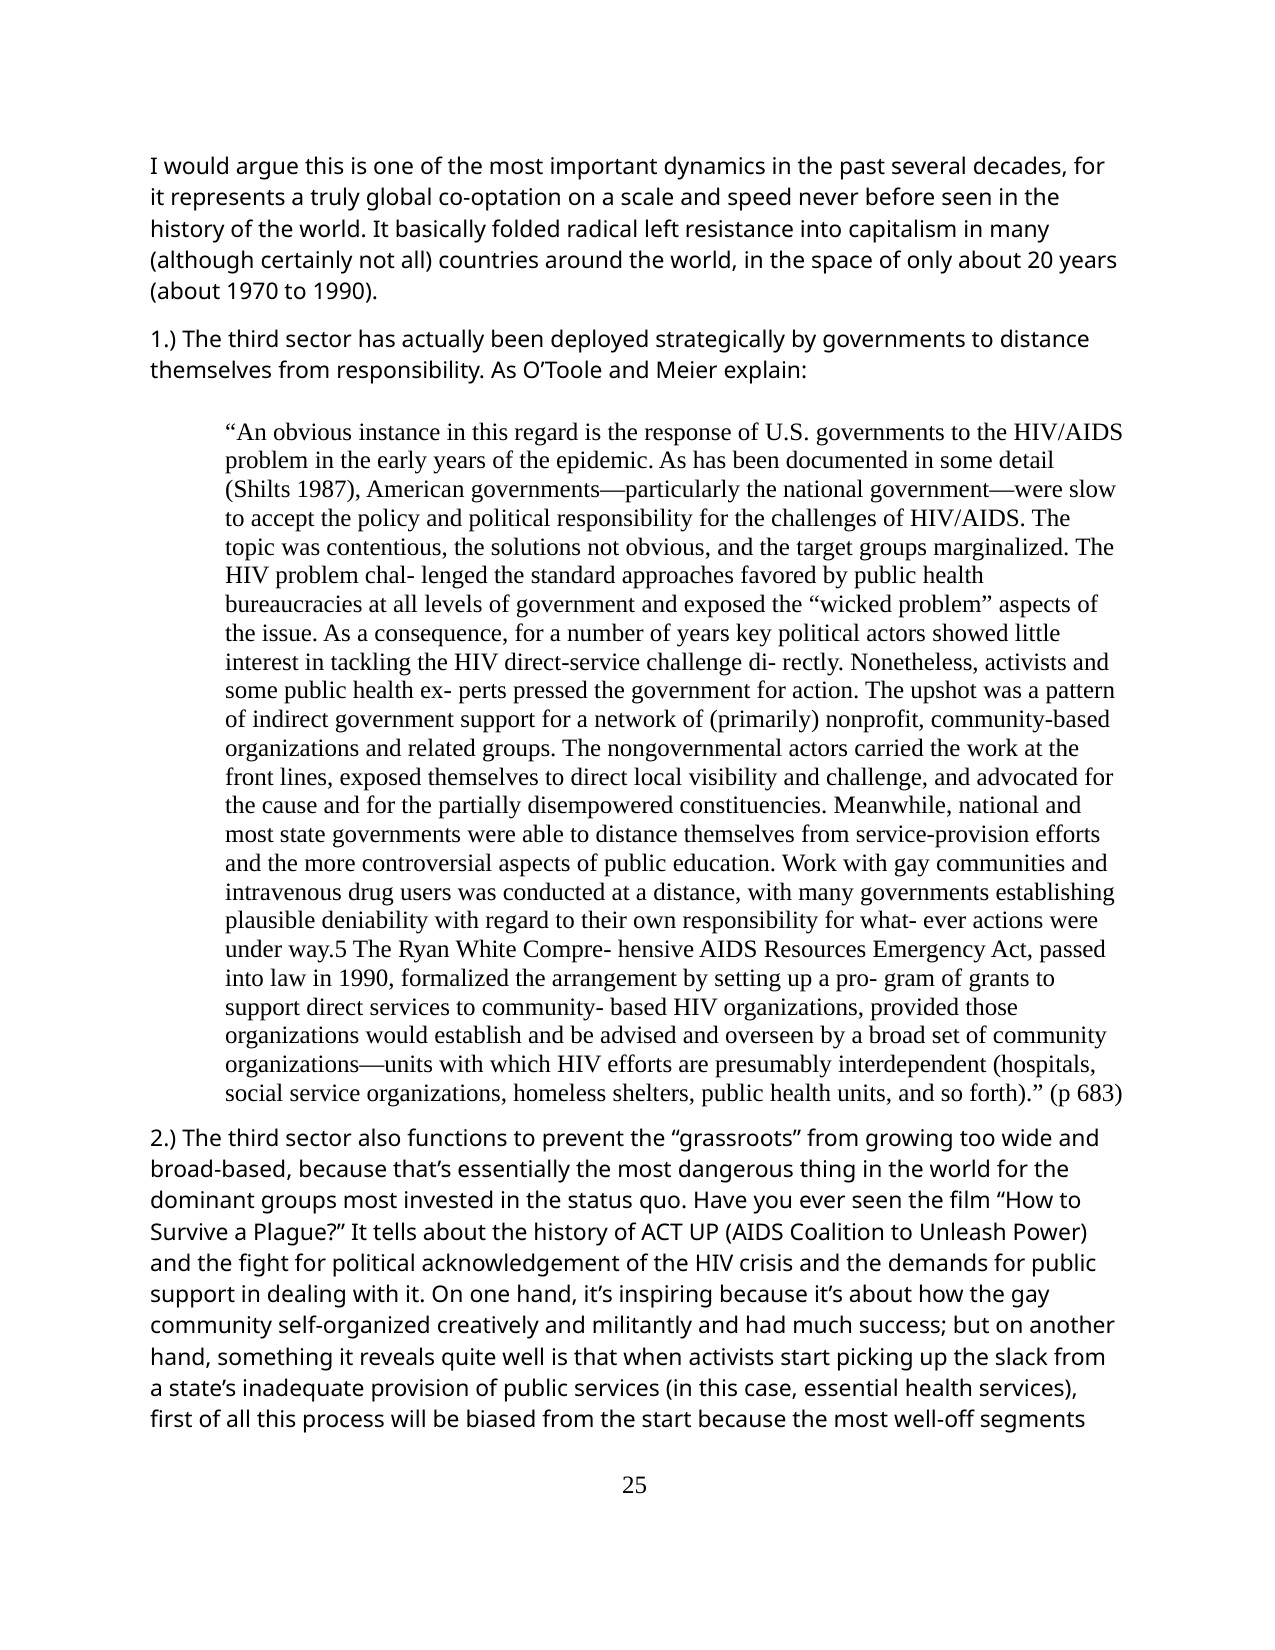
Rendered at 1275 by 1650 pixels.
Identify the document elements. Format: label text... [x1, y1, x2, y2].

text I would argue this is one of the most important dynamics in the past several decades, for it represents a truly global co-optation on a scale and speed never before seen in the history of the world. It basically folded radical left resistance into capitalism in many (although certainly not all) countries around the world, in the space of only about 20 years (about 1970 to 1990). [150, 150, 1125, 306]
text 1.) The third sector has actually been deployed strategically by governments to distance themselves from responsibility. As O’Toole and Meier explain: [150, 323, 1125, 385]
text “An obvious instance in this regard is the response of U.S. governments to the HIV/AIDS problem in the early years of the epidemic. As has been documented in some detail (Shilts 1987), American governments—particularly the national government—were slow to accept the policy and political responsibility for the challenges of HIV/AIDS. The topic was contentious, the solutions not obvious, and the target groups marginalized. The HIV problem chal- lenged the standard approaches favored by public health bureaucracies at all levels of government and exposed the “wicked problem” aspects of the issue. As a consequence, for a number of years key political actors showed little interest in tackling the HIV direct-service challenge di- rectly. Nonetheless, activists and some public health ex- perts pressed the government for action. The upshot was a pattern of indirect government support for a network of (primarily) nonprofit, community-based organizations and related groups. The nongovernmental actors carried the work at the front lines, exposed themselves to direct local visibility and challenge, and advocated for the cause and for the partially disempowered constituencies. Meanwhile, national and most state governments were able to distance themselves from service-provision efforts and the more controversial aspects of public education. Work with gay communities and intravenous drug users was conducted at a distance, with many governments establishing plausible deniability with regard to their own responsibility for what- ever actions were under way.5 The Ryan White Compre- hensive AIDS Resources Emergency Act, passed into law in 1990, formalized the arrangement by setting up a pro- gram of grants to support direct services to community- based HIV organizations, provided those organizations would establish and be advised and overseen by a broad set of community organizations—units with which HIV efforts are presumably interdependent (hospitals, social service organizations, homeless shelters, public health units, and so forth).” (p 683) [225, 417, 1125, 1107]
text 2.) The third sector also functions to prevent the “grassroots” from growing too wide and broad-based, because that’s essentially the most dangerous thing in the world for the dominant groups most invested in the status quo. Have you ever seen the film “How to Survive a Plague?” It tells about the history of ACT UP (AIDS Coalition to Unleash Power) and the fight for political acknowledgement of the HIV crisis and the demands for public support in dealing with it. On one hand, it’s inspiring because it’s about how the gay community self-organized creatively and militantly and had much success; but on another hand, something it reveals quite well is that when activists start picking up the slack from a state’s inadequate provision of public services (in this case, essential health services), first of all this process will be biased from the start because the most well-off segments [150, 1122, 1125, 1434]
